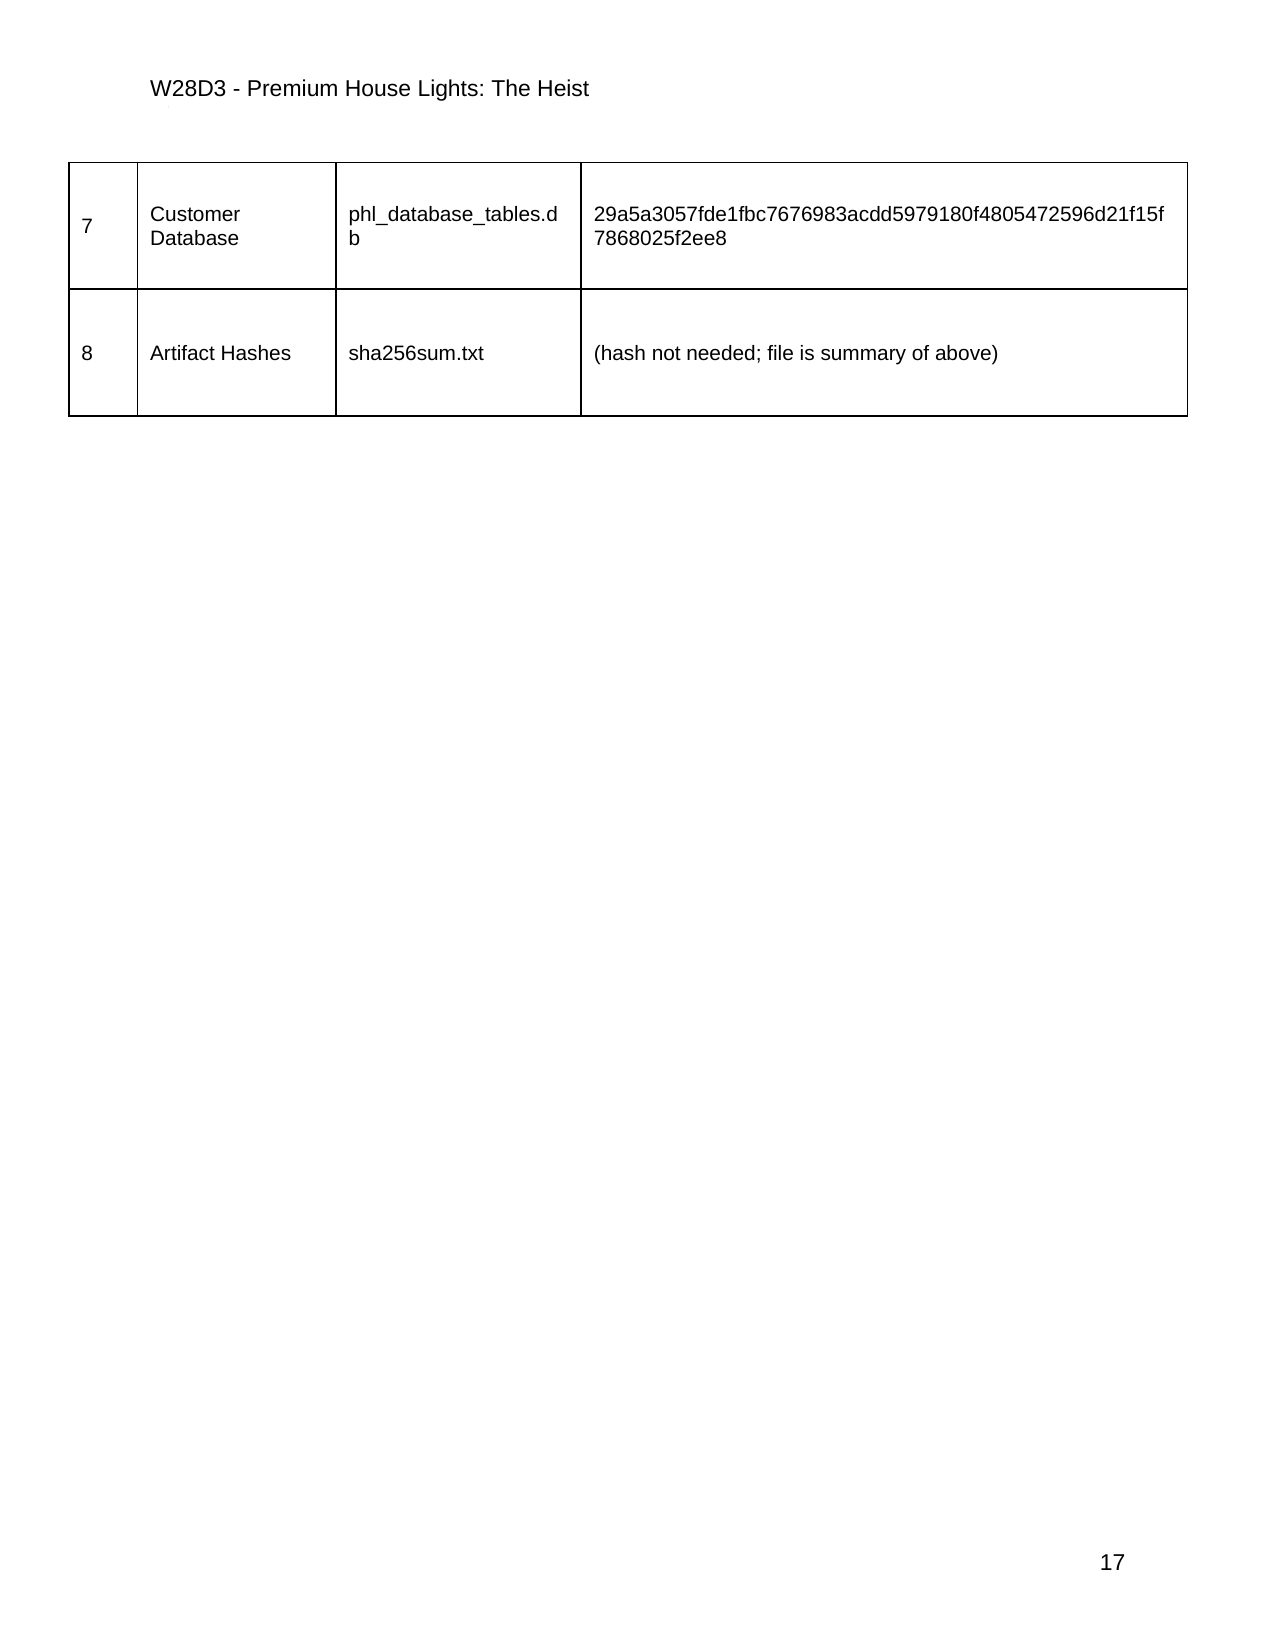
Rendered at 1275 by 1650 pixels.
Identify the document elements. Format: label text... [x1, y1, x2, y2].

table_cell Customer Database [138, 163, 335, 288]
table_cell 29a5a3057fde1fbc7676983acdd5979180f4805472596d21f15f7868025f2ee8 [582, 163, 1187, 288]
table_cell sha256sum.txt [337, 290, 580, 415]
table_cell Artifact Hashes [138, 290, 335, 415]
table_cell 7 [70, 163, 137, 288]
table_cell 8 [70, 290, 137, 415]
table_cell (hash not needed; file is summary of above) [582, 290, 1187, 415]
table_cell phl_database_tables.db [337, 163, 580, 288]
